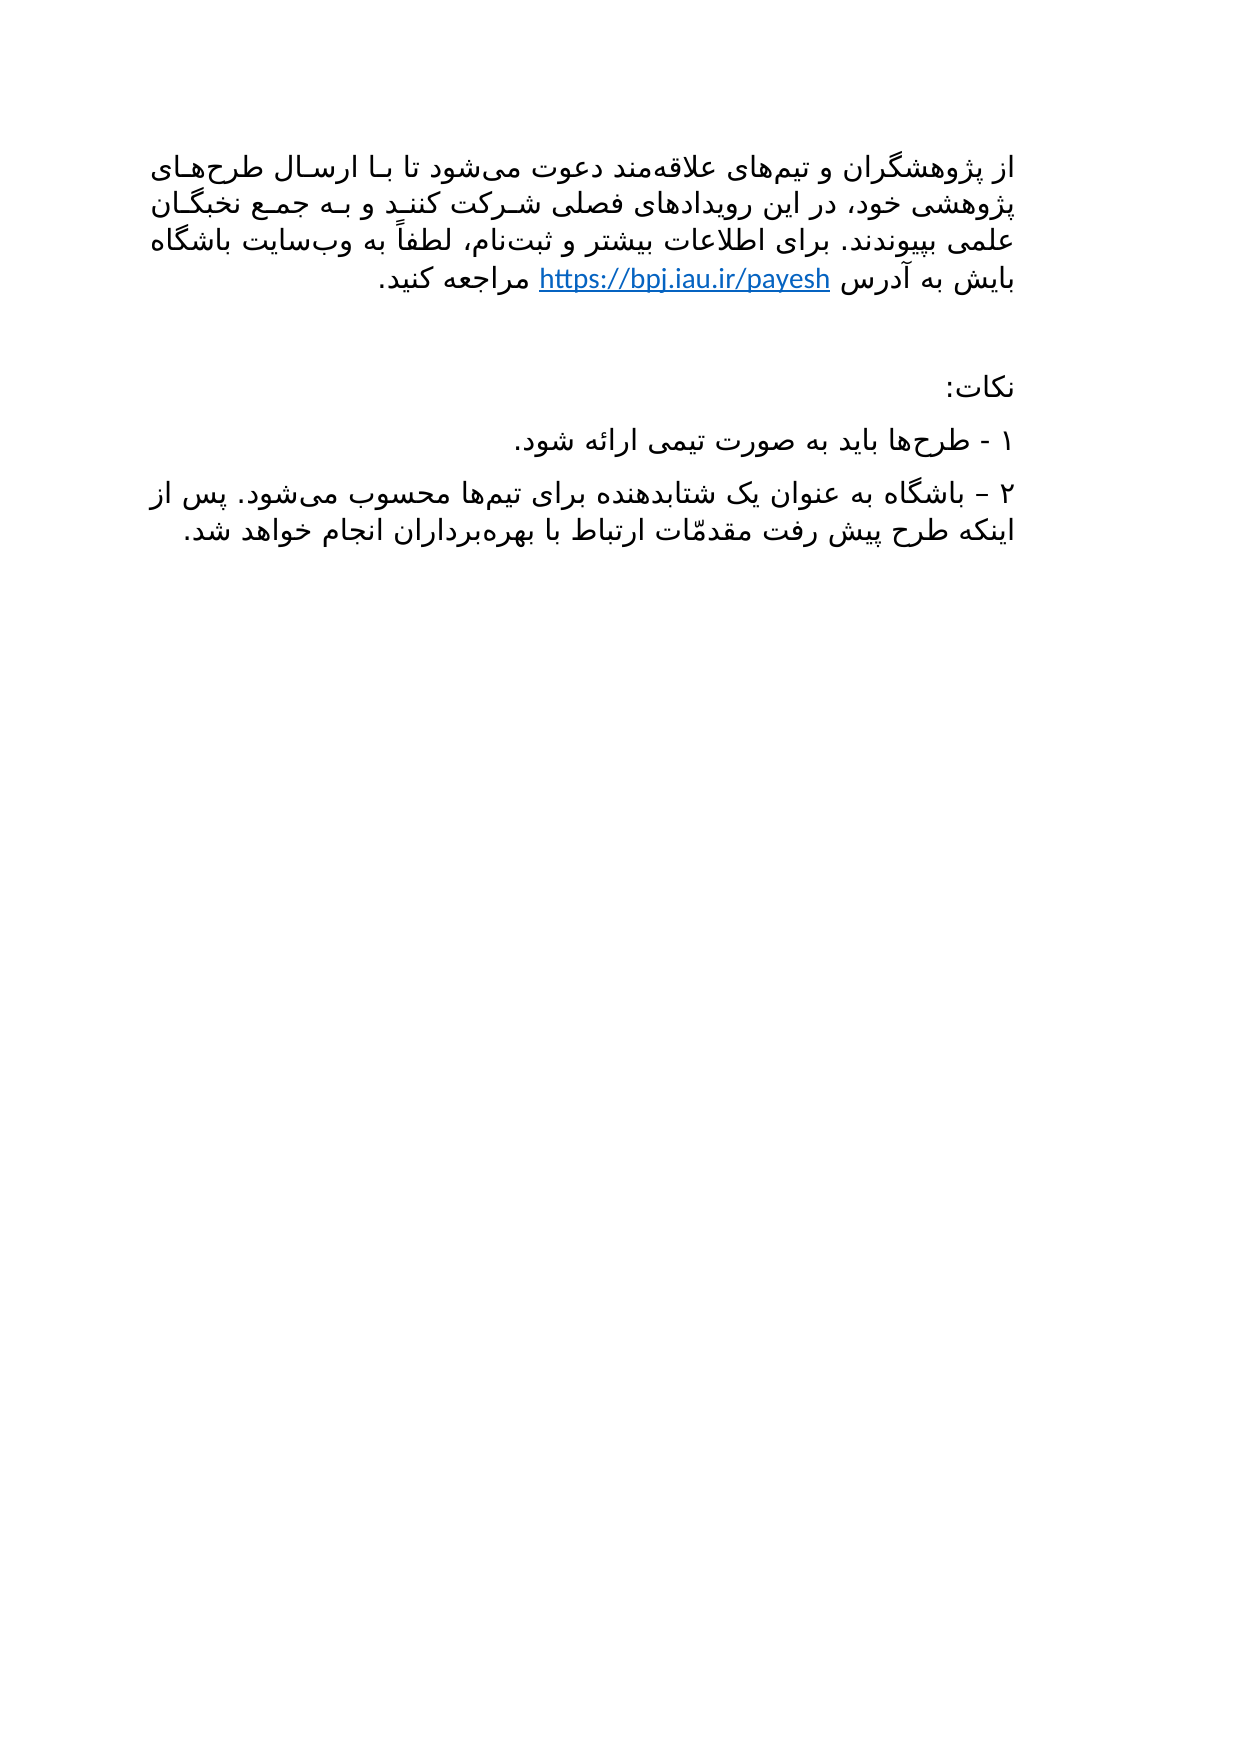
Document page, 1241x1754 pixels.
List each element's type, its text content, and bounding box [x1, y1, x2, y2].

text ۱ - طرح‌ها باید به صورت تیمی ارائه شود. [150, 423, 1015, 457]
text از پژوهشگران و تیم‌های علاقه‌مند دعوت می‌شود تا با ارسال طرح‌های پژوهشی خود، در این رویدادهای فصلی شرکت کنند و به جمع نخبگان علمی بپیوندند. برای اطلاعات بیشتر و ثبت‌نام، لطفاً به وب‌سایت باشگاه بایش به آدرس https://bpj.iau.ir/payesh مراجعه کنید. [150, 150, 1015, 296]
text نکات: [150, 370, 1015, 404]
text ۲ – باشگاه به عنوان یک شتابدهنده برای تیم‌ها محسوب می‌شود. پس از اینکه طرح پیش رفت مقدمّات ارتباط با بهره‌برداران انجام خواهد شد. [150, 477, 1015, 547]
